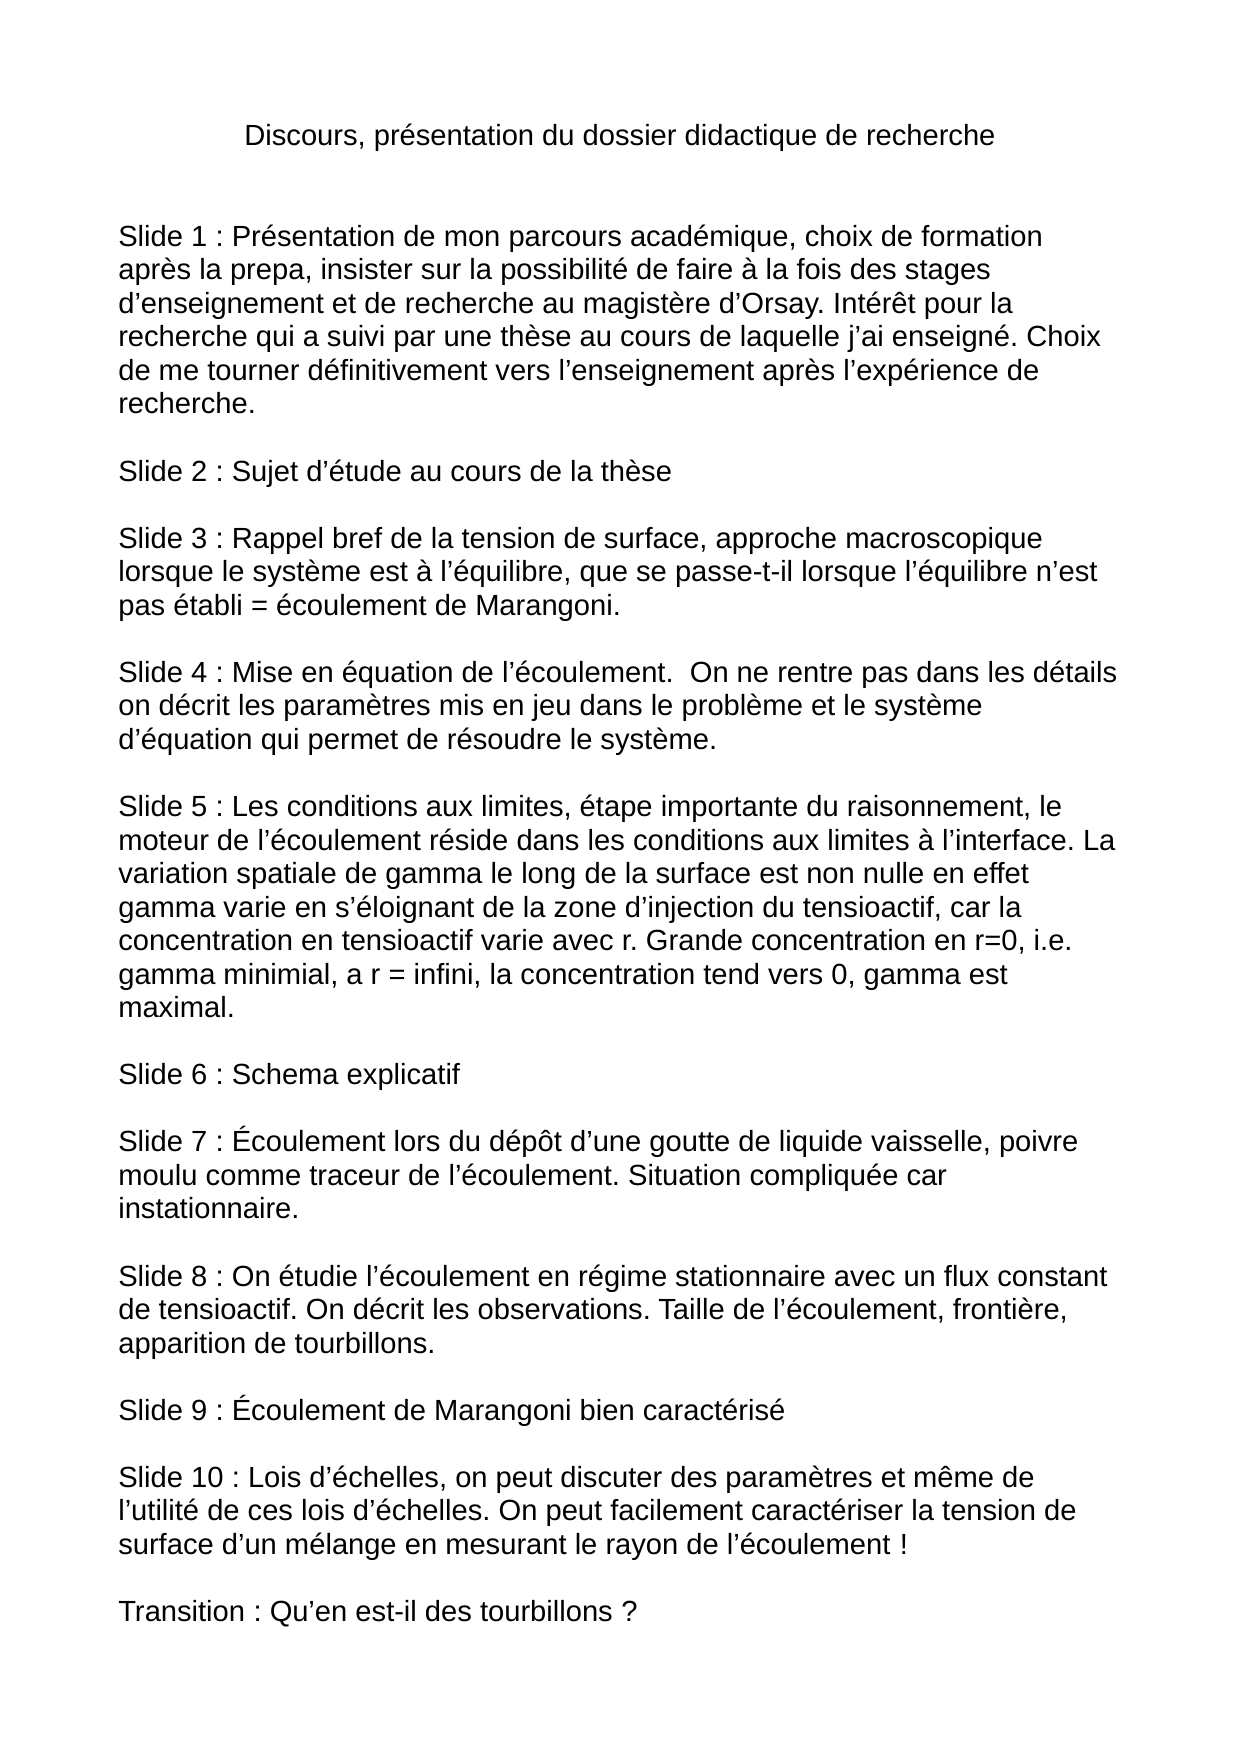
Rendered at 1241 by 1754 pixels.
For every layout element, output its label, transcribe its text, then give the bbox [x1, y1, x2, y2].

text Slide 10 : Lois d’échelles, on peut discuter des paramètres et même de l’utilité de ces lois d’échelles. On peut facilement caractériser la tension de surface d’un mélange en mesurant le rayon de l’écoulement ! [118, 1460, 1122, 1560]
text Slide 7 : Écoulement lors du dépôt d’une goutte de liquide vaisselle, poivre moulu comme traceur de l’écoulement. Situation compliquée car instationnaire. [118, 1124, 1122, 1225]
text Slide 3 : Rappel bref de la tension de surface, approche macroscopique lorsque le système est à l’équilibre, que se passe-t-il lorsque l’équilibre n’est pas établi = écoulement de Marangoni. [118, 521, 1122, 621]
text Slide 1 : Présentation de mon parcours académique, choix de formation après la prepa, insister sur la possibilité de faire à la fois des stages d’enseignement et de recherche au magistère d’Orsay. Intérêt pour la recherche qui a suivi par une thèse au cours de laquelle j’ai enseigné. Choix de me tourner définitivement vers l’enseignement après l’expérience de recherche. [118, 219, 1122, 420]
text Slide 6 : Schema explicatif [118, 1057, 1122, 1091]
text Slide 9 : Écoulement de Marangoni bien caractérisé [118, 1393, 1122, 1426]
text Slide 4 : Mise en équation de l’écoulement. On ne rentre pas dans les détails on décrit les paramètres mis en jeu dans le problème et le système d’équation qui permet de résoudre le système. [118, 655, 1122, 755]
text Slide 8 : On étudie l’écoulement en régime stationnaire avec un flux constant de tensioactif. On décrit les observations. Taille de l’écoulement, frontière, apparition de tourbillons. [118, 1258, 1122, 1359]
text Slide 2 : Sujet d’étude au cours de la thèse [118, 453, 1122, 487]
text Slide 5 : Les conditions aux limites, étape importante du raisonnement, le moteur de l’écoulement réside dans les conditions aux limites à l’interface. La variation spatiale de gamma le long de la surface est non nulle en effet gamma varie en s’éloignant de la zone d’injection du tensioactif, car la concentration en tensioactif varie avec r. Grande concentration en r=0, i.e. gamma minimial, a r = infini, la concentration tend vers 0, gamma est maximal. [118, 789, 1122, 1024]
text Transition : Qu’en est-il des tourbillons ? [118, 1594, 1122, 1627]
text Discours, présentation du dossier didactique de recherche [118, 118, 1122, 152]
